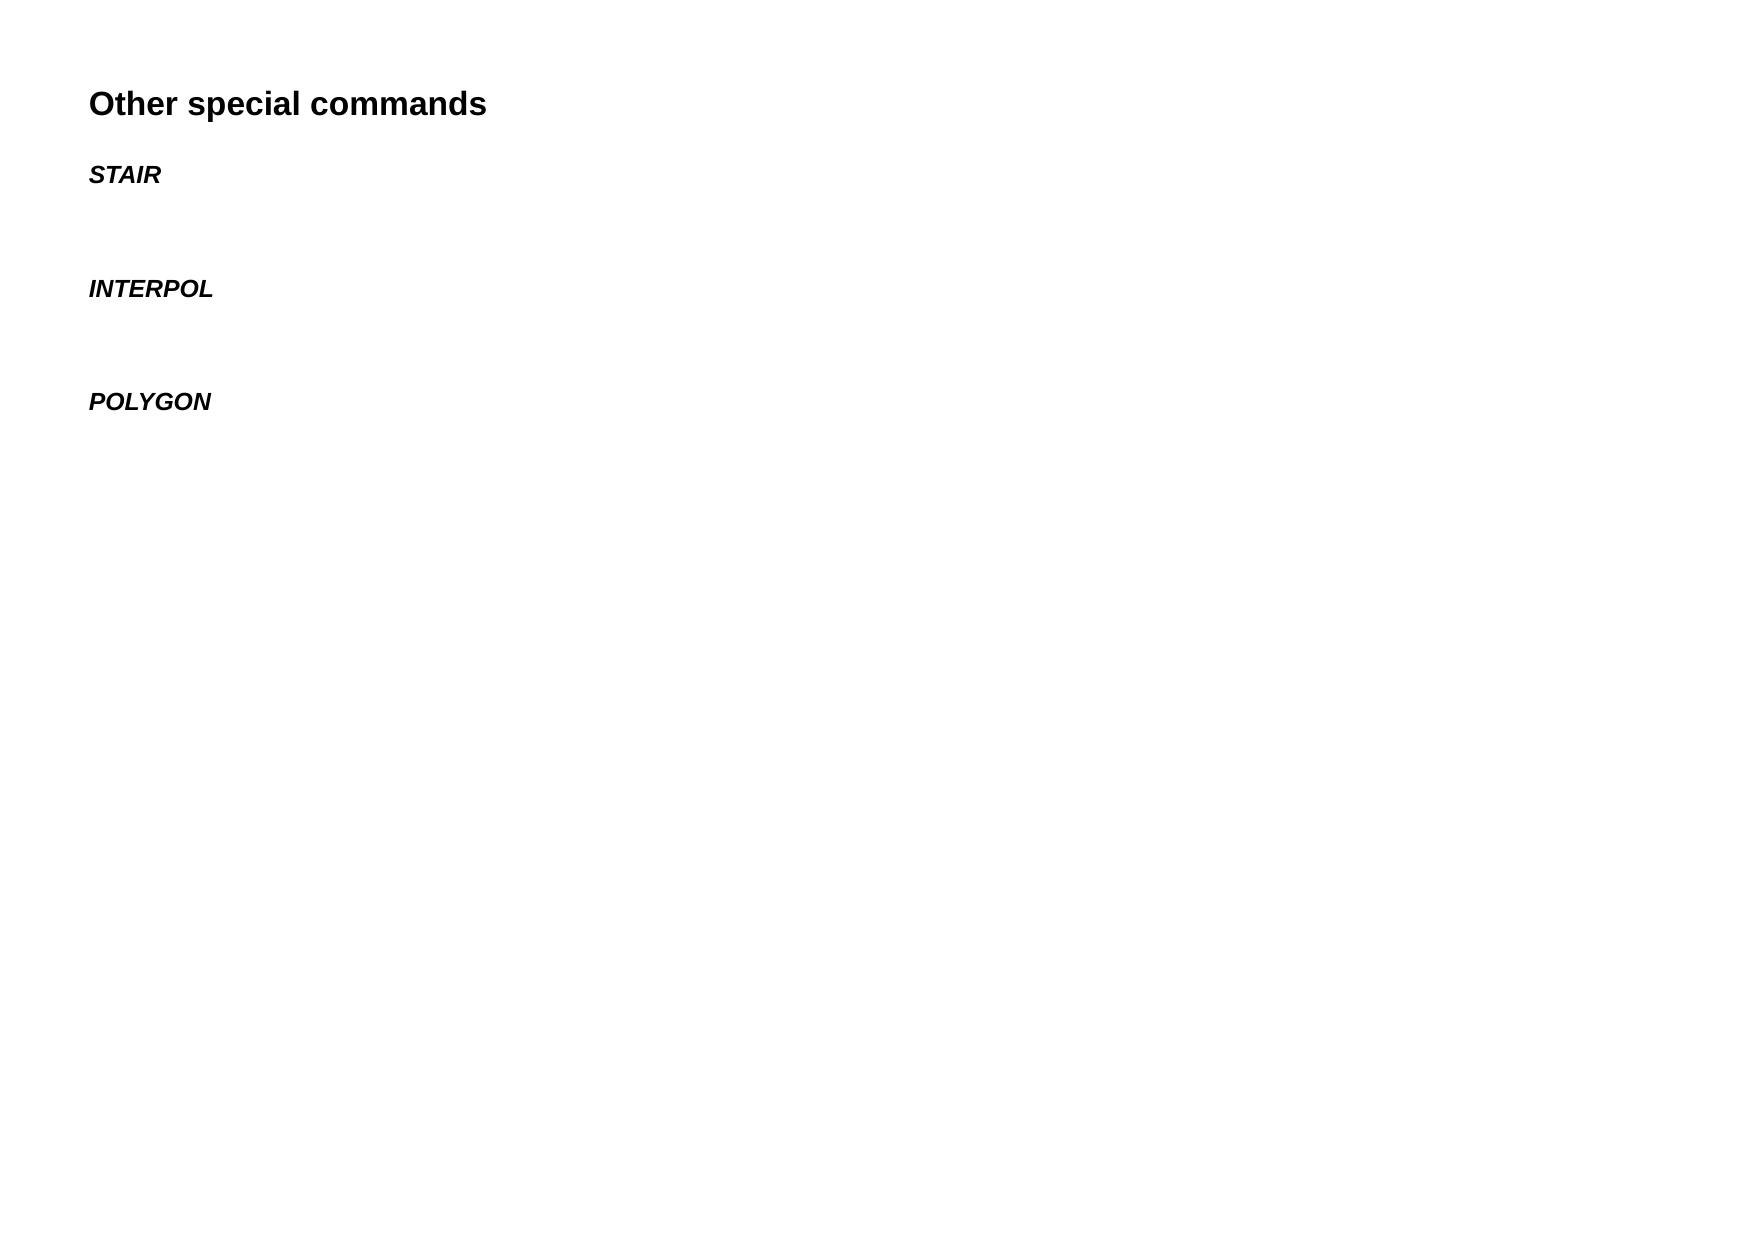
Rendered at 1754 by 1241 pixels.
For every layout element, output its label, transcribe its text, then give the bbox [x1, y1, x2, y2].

subtitle POLYGON [88, 387, 1695, 416]
subtitle Other special commands [88, 84, 1695, 123]
subtitle INTERPOL [88, 274, 1695, 302]
subtitle STAIR [88, 160, 1695, 189]
